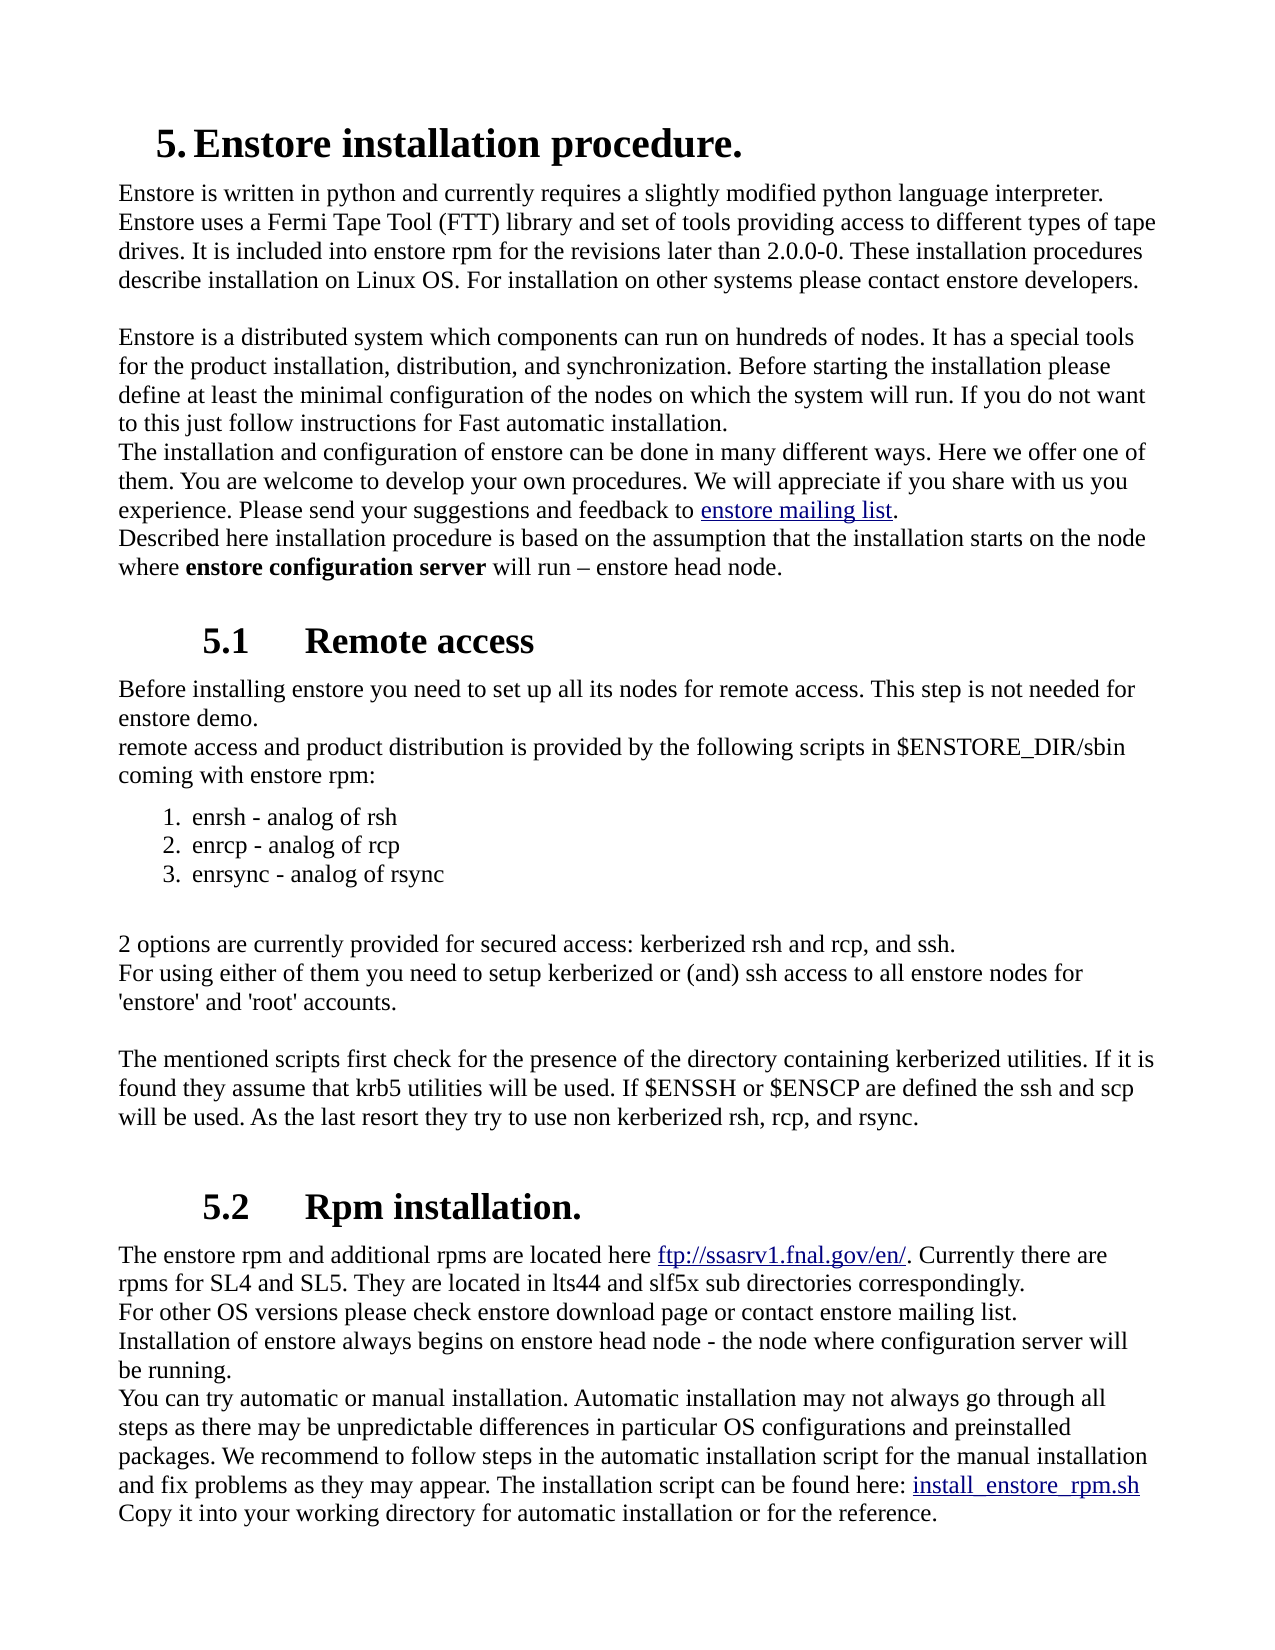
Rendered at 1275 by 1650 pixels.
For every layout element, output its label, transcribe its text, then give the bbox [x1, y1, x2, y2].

list enrcp - analog of rcp [162, 830, 1157, 859]
list enrsh - analog of rsh [162, 802, 1157, 830]
subtitle Rpm installation. [193, 1184, 1157, 1227]
text The enstore rpm and additional rpms are located here ftp://ssasrv1.fnal.gov/en/. Currently there are rpms for SL4 and SL5. They are located in lts44 and slf5x sub directories correspondingly. For other OS versions please check enstore download page or contact enstore mailing list. Installation of enstore always begins on enstore head node - the node where configuration server will be running. You can try automatic or manual installation. Automatic installation may not always go through all steps as there may be unpredictable differences in particular OS configurations and preinstalled packages. We recommend to follow steps in the automatic installation script for the manual installation and fix problems as they may appear. The installation script can be found here: install_enstore_rpm.sh Copy it into your working directory for automatic installation or for the reference. [118, 1240, 1157, 1527]
text Before installing enstore you need to set up all its nodes for remote access. This step is not needed for enstore demo. remote access and product distribution is provided by the following scripts in $ENSTORE_DIR/sbin coming with enstore rpm: [118, 674, 1157, 789]
subtitle Enstore installation procedure. [156, 118, 1157, 166]
text 2 options are currently provided for secured access: kerberized rsh and rcp, and ssh. For using either of them you need to setup kerberized or (and) ssh access to all enstore nodes for 'enstore' and 'root' accounts. The mentioned scripts first check for the presence of the directory containing kerberized utilities. If it is found they assume that krb5 utilities will be used. If $ENSSH or $ENSCP are defined the ssh and scp will be used. As the last resort they try to use non kerberized rsh, rcp, and rsync. [118, 900, 1157, 1130]
subtitle Remote access [193, 618, 1157, 662]
text Enstore is written in python and currently requires a slightly modified python language interpreter. Enstore uses a Fermi Tape Tool (FTT) library and set of tools providing access to different types of tape drives. It is included into enstore rpm for the revisions later than 2.0.0-0. These installation procedures describe installation on Linux OS. For installation on other systems please contact enstore developers. Enstore is a distributed system which components can run on hundreds of nodes. It has a special tools for the product installation, distribution, and synchronization. Before starting the installation please define at least the minimal configuration of the nodes on which the system will run. If you do not want to this just follow instructions for Fast automatic installation. The installation and configuration of enstore can be done in many different ways. Here we offer one of them. You are welcome to develop your own procedures. We will appreciate if you share with us you experience. Please send your suggestions and feedback to enstore mailing list. Described here installation procedure is based on the assumption that the installation starts on the node where enstore configuration server will run – enstore head node. [118, 178, 1157, 581]
list enrsync - analog of rsync [162, 859, 1157, 888]
